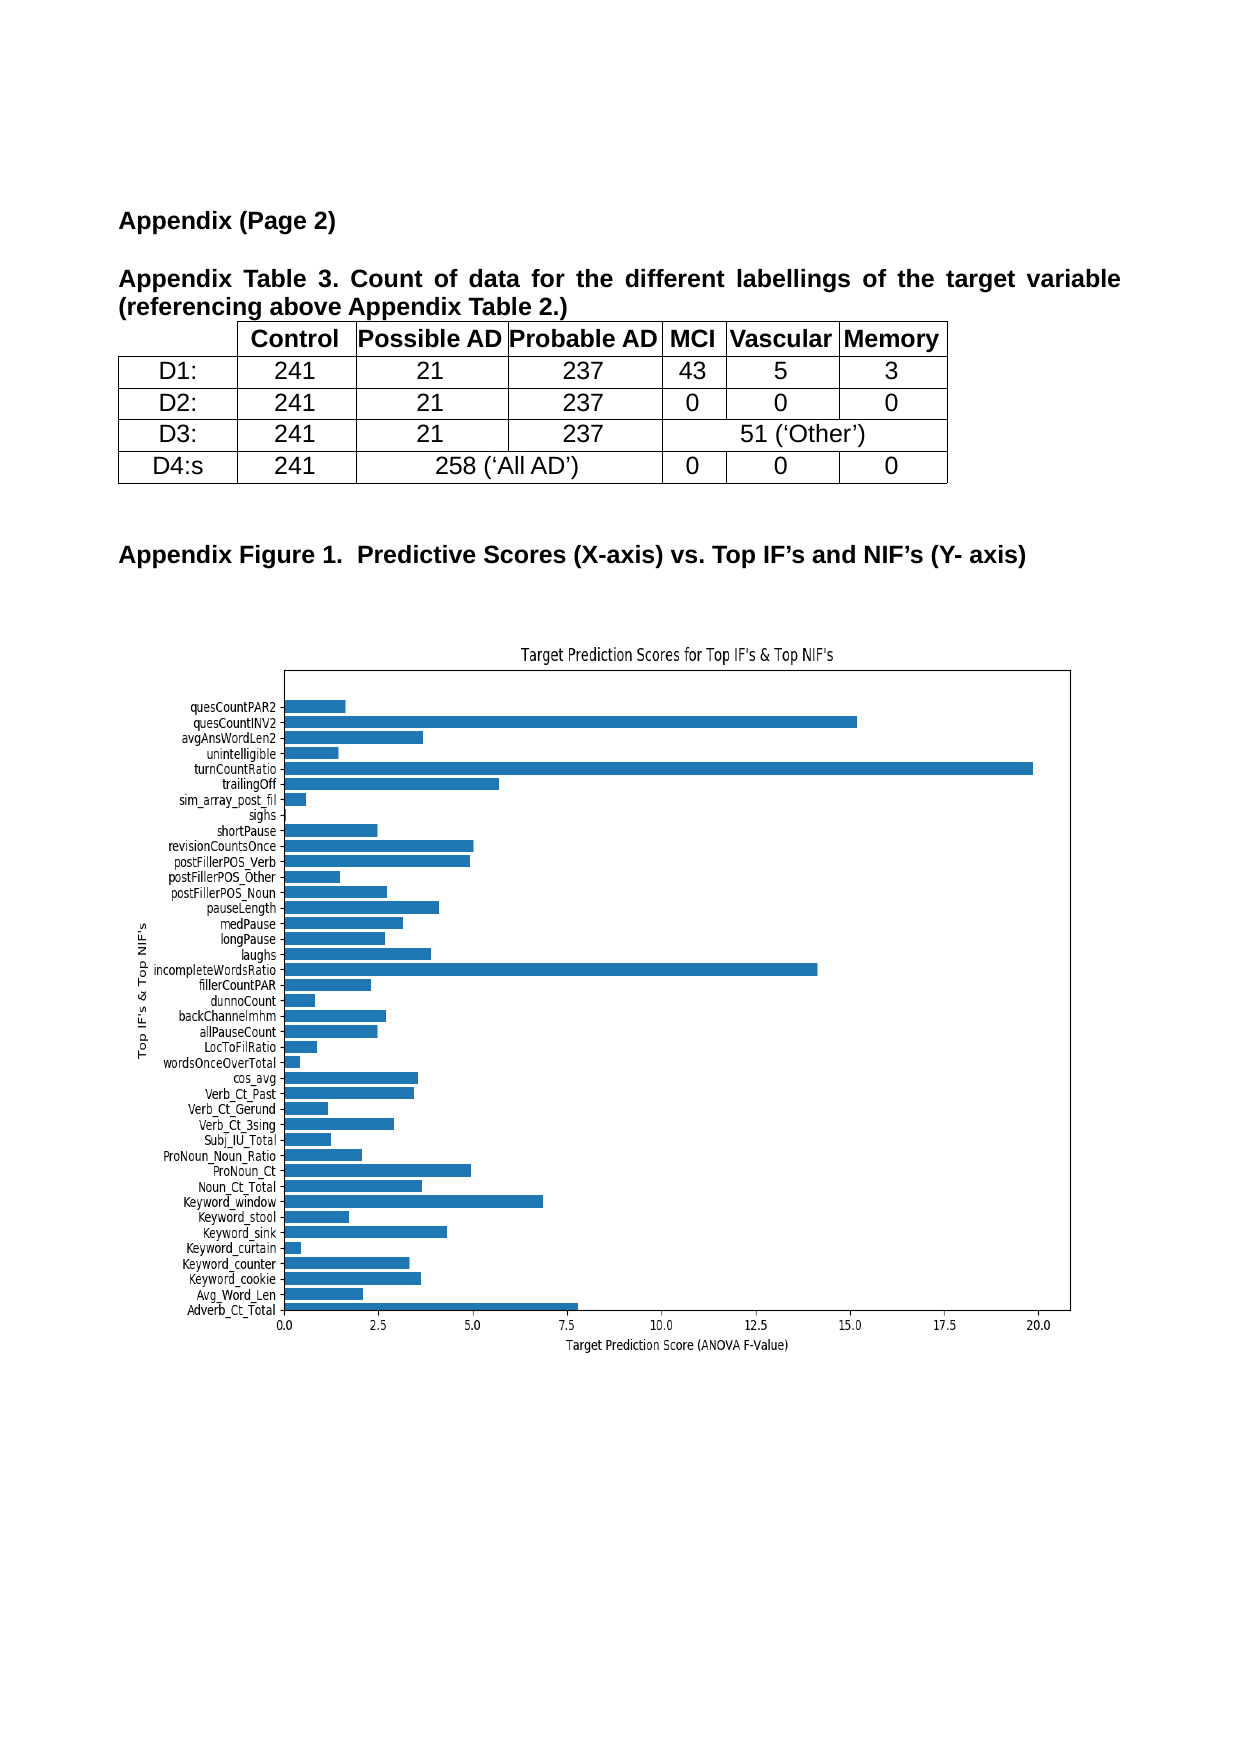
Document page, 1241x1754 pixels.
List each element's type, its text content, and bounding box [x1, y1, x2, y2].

table_cell 21 [357, 357, 508, 388]
table_cell 0 [663, 389, 726, 419]
table_cell 237 [509, 389, 662, 419]
table_cell 5 [727, 357, 839, 388]
table_cell D1: [119, 357, 237, 388]
table_cell 241 [238, 389, 356, 419]
table_cell 0 [840, 452, 947, 483]
table_cell 0 [663, 452, 726, 483]
table_header MCI [663, 322, 726, 356]
text Appendix (Page 2) [118, 206, 1122, 235]
text Appendix Table 3. Count of data for the different labellings of the target variable (referencing above Appendix Table 2.) [118, 264, 1122, 321]
table_cell 0 [840, 389, 947, 419]
table_header Control [238, 322, 356, 356]
table_header [119, 322, 237, 356]
text Appendix Figure 1. Predictive Scores (X-axis) vs. Top IF’s and NIF’s (Y- axis) [118, 541, 1122, 569]
table_cell 237 [509, 420, 662, 451]
table_header Vascular [727, 322, 839, 356]
table_cell 241 [238, 452, 356, 483]
table_header Possible AD [357, 322, 508, 356]
table_cell 0 [727, 389, 839, 419]
table_cell 21 [357, 420, 508, 451]
table_cell 51 (‘Other’) [663, 420, 947, 451]
table_header Probable AD [509, 322, 662, 356]
table_cell D4:s [119, 452, 237, 483]
table_cell 43 [663, 357, 726, 388]
table_cell 0 [727, 452, 839, 483]
table_cell 241 [238, 420, 356, 451]
table_cell 241 [238, 357, 356, 388]
picture [59, 570, 1182, 1400]
table_cell D3: [119, 420, 237, 451]
table_cell 3 [840, 357, 947, 388]
table_cell 21 [357, 389, 508, 419]
table_cell 258 (‘All AD’) [357, 452, 662, 483]
table_cell 237 [509, 357, 662, 388]
table_header Memory [840, 322, 947, 356]
table_cell D2: [119, 389, 237, 419]
